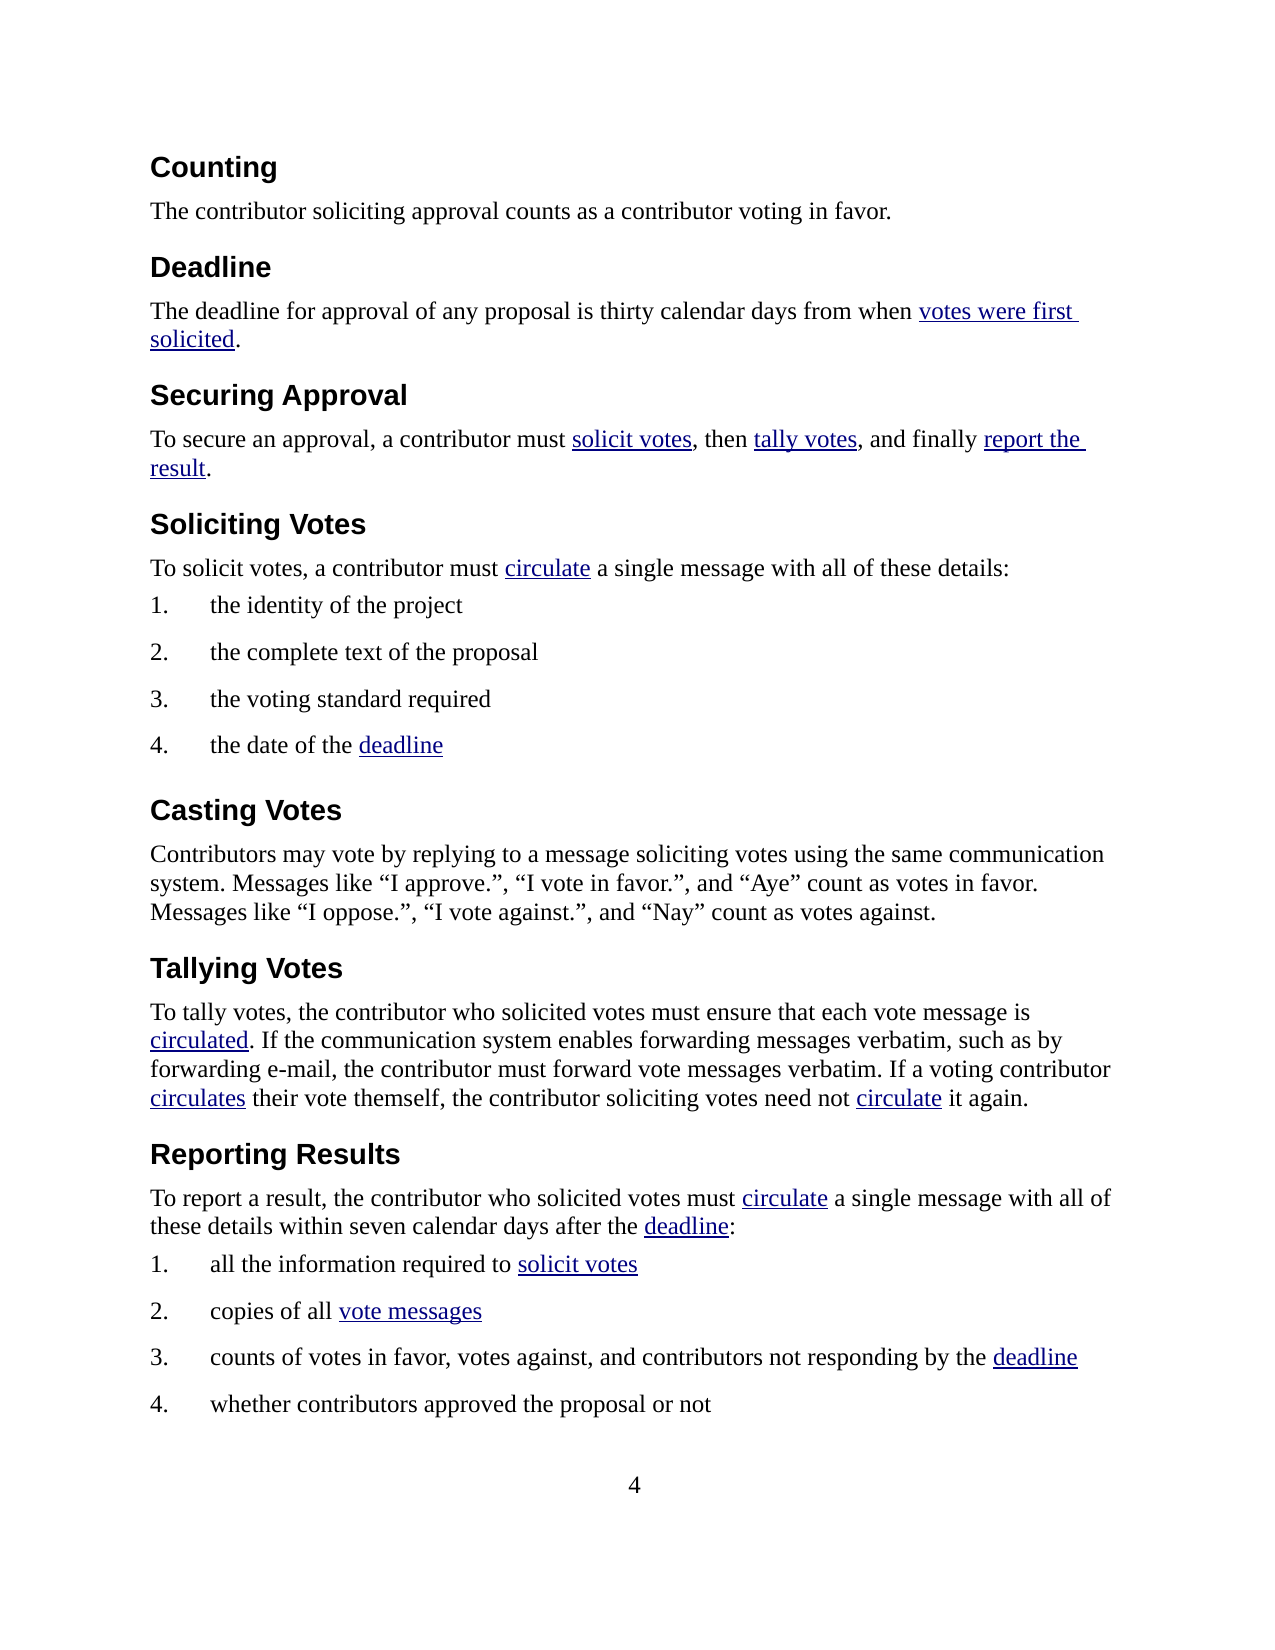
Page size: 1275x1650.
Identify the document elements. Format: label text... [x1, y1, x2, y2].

subtitle Tallying Votes [150, 951, 1125, 984]
subtitle Casting Votes [150, 793, 1125, 827]
list all the information required to solicit votes [150, 1249, 1125, 1278]
text To tally votes, the contributor who solicited votes must ensure that each vote message is circulated. If the communication system enables forwarding messages verbatim, such as by forwarding e-mail, the contributor must forward vote messages verbatim. If a voting contributor circulates their vote themself, the contributor soliciting votes need not circulate it again. [150, 997, 1125, 1112]
subtitle Counting [150, 150, 1125, 183]
subtitle Securing Approval [150, 378, 1125, 412]
list the complete text of the proposal [150, 637, 1125, 666]
list counts of votes in favor, votes against, and contributors not responding by the deadline [150, 1342, 1125, 1371]
subtitle Reporting Results [150, 1137, 1125, 1170]
text To report a result, the contributor who solicited votes must circulate a single message with all of these details within seven calendar days after the deadline: [150, 1183, 1125, 1240]
list the date of the deadline [150, 731, 1125, 759]
list the voting standard required [150, 684, 1125, 713]
subtitle Deadline [150, 250, 1125, 283]
text The deadline for approval of any proposal is thirty calendar days from when votes were first solicited. [150, 296, 1125, 353]
text To solicit votes, a contributor must circulate a single message with all of these details: [150, 553, 1125, 582]
text The contributor soliciting approval counts as a contributor voting in favor. [150, 196, 1125, 225]
text To secure an approval, a contributor must solicit votes, then tally votes, and finally report the result. [150, 424, 1125, 482]
subtitle Soliciting Votes [150, 507, 1125, 540]
list whether contributors approved the proposal or not [150, 1389, 1125, 1418]
text Contributors may vote by replying to a message soliciting votes using the same communication system. Messages like “I approve.”, “I vote in favor.”, and “Aye” count as votes in favor. Messages like “I oppose.”, “I vote against.”, and “Nay” count as votes against. [150, 839, 1125, 926]
list the identity of the project [150, 591, 1125, 619]
list copies of all vote messages [150, 1296, 1125, 1324]
